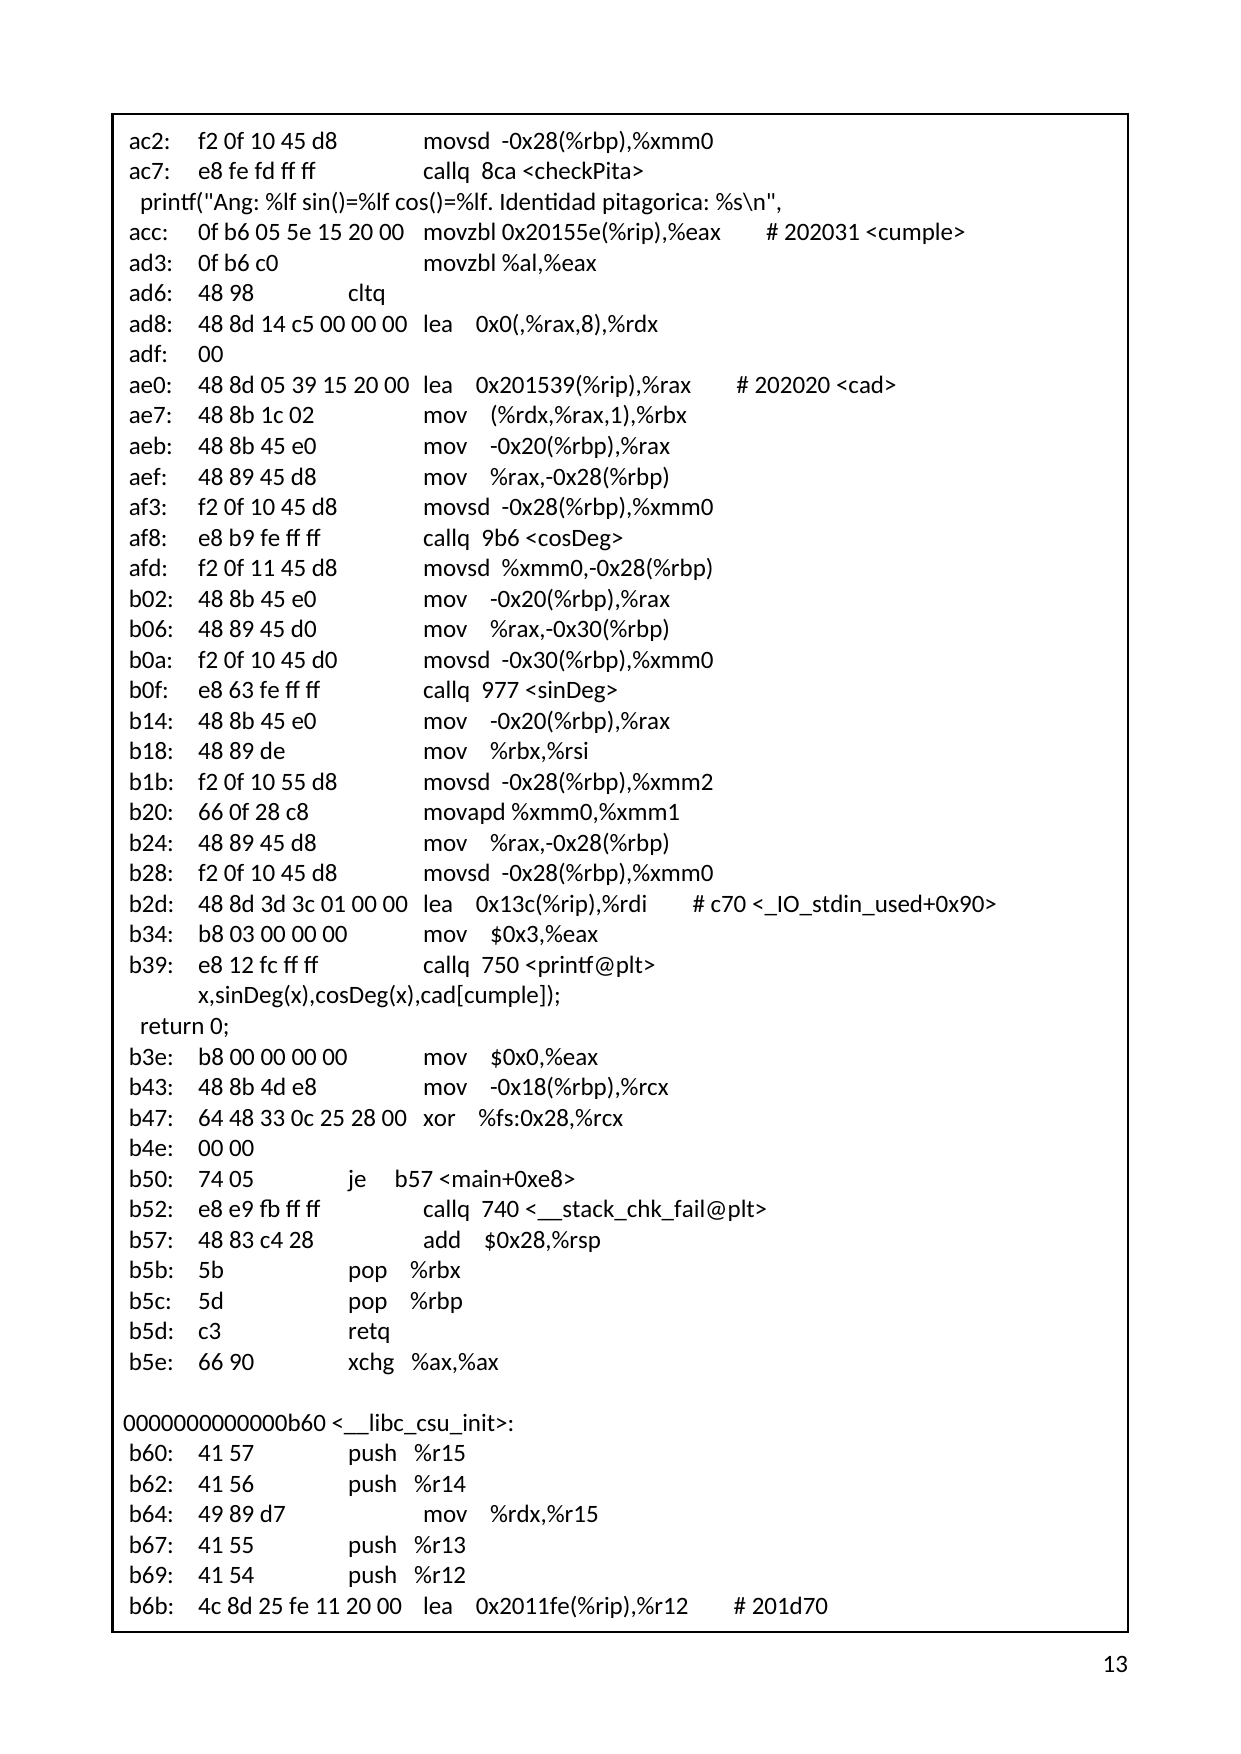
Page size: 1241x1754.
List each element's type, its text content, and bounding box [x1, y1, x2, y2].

table_header ac2: f2 0f 10 45 d8 movsd -0x28(%rbp),%xmm0 ac7: e8 fe fd ff ff callq 8ca <checkPita> printf("Ang: %lf sin()=%lf cos()=%lf. Identidad pitagorica: %s\n", acc: 0f b6 05 5e 15 20 00 movzbl 0x20155e(%rip),%eax # 202031 <cumple> ad3: 0f b6 c0 movzbl %al,%eax ad6: 48 98 cltq ad8: 48 8d 14 c5 00 00 00 lea 0x0(,%rax,8),%rdx adf: 00 ae0: 48 8d 05 39 15 20 00 lea 0x201539(%rip),%rax # 202020 <cad> ae7: 48 8b 1c 02 mov (%rdx,%rax,1),%rbx aeb: 48 8b 45 e0 mov -0x20(%rbp),%rax aef: 48 89 45 d8 mov %rax,-0x28(%rbp) af3: f2 0f 10 45 d8 movsd -0x28(%rbp),%xmm0 af8: e8 b9 fe ff ff callq 9b6 <cosDeg> afd: f2 0f 11 45 d8 movsd %xmm0,-0x28(%rbp) b02: 48 8b 45 e0 mov -0x20(%rbp),%rax b06: 48 89 45 d0 mov %rax,-0x30(%rbp) b0a: f2 0f 10 45 d0 movsd -0x30(%rbp),%xmm0 b0f: e8 63 fe ff ff callq 977 <sinDeg> b14: 48 8b 45 e0 mov -0x20(%rbp),%rax b18: 48 89 de mov %rbx,%rsi b1b: f2 0f 10 55 d8 movsd -0x28(%rbp),%xmm2 b20: 66 0f 28 c8 movapd %xmm0,%xmm1 b24: 48 89 45 d8 mov %rax,-0x28(%rbp) b28: f2 0f 10 45 d8 movsd -0x28(%rbp),%xmm0 b2d: 48 8d 3d 3c 01 00 00 lea 0x13c(%rip),%rdi # c70 <_IO_stdin_used+0x90> b34: b8 03 00 00 00 mov $0x3,%eax b39: e8 12 fc ff ff callq 750 <printf@plt> x,sinDeg(x),cosDeg(x),cad[cumple]); return 0; b3e: b8 00 00 00 00 mov $0x0,%eax b43: 48 8b 4d e8 mov -0x18(%rbp),%rcx b47: 64 48 33 0c 25 28 00 xor %fs:0x28,%rcx b4e: 00 00 b50: 74 05 je b57 <main+0xe8> b52: e8 e9 fb ff ff callq 740 <__stack_chk_fail@plt> b57: 48 83 c4 28 add $0x28,%rsp b5b: 5b pop %rbx b5c: 5d pop %rbp b5d: c3 retq b5e: 66 90 xchg %ax,%ax 0000000000000b60 <__libc_csu_init>: b60: 41 57 push %r15 b62: 41 56 push %r14 b64: 49 89 d7 mov %rdx,%r15 b67: 41 55 push %r13 b69: 41 54 push %r12 b6b: 4c 8d 25 fe 11 20 00 lea 0x2011fe(%rip),%r12 # 201d70 [114, 115, 1127, 1631]
